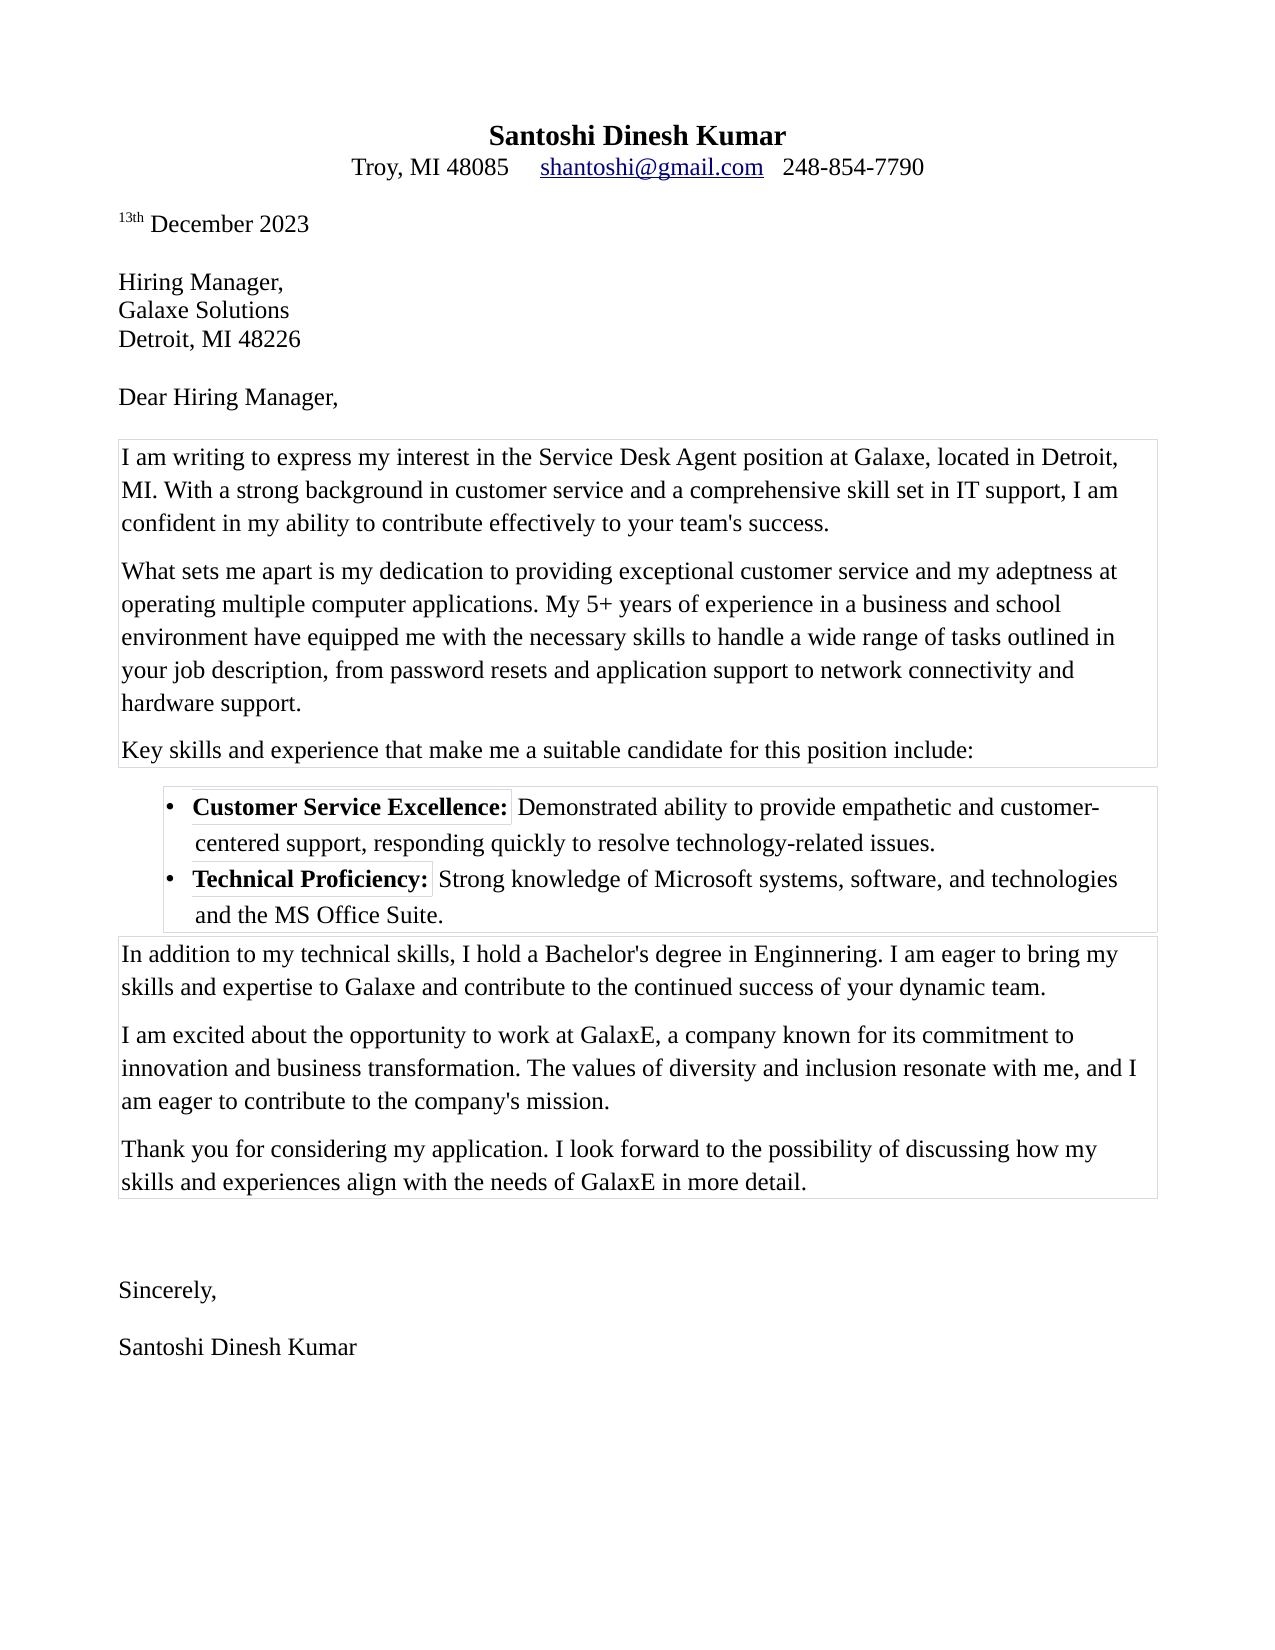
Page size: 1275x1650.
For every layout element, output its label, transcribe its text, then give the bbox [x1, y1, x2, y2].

text In addition to my technical skills, I hold a Bachelor's degree in Enginnering. I am eager to bring my skills and expertise to Galaxe and contribute to the continued success of your dynamic team. [119, 937, 1157, 1001]
text Dear Hiring Manager, [118, 382, 1157, 410]
text I am excited about the opportunity to work at GalaxE, a company known for its commitment to innovation and business transformation. The values of diversity and inclusion resonate with me, and I am eager to contribute to the company's mission. [119, 1017, 1157, 1115]
text Hiring Manager, [118, 267, 1157, 295]
text Galaxe Solutions Detroit, MI 48226 [118, 295, 1157, 353]
text Santoshi Dinesh Kumar [118, 118, 1157, 152]
text Key skills and experience that make me a suitable candidate for this position include: [119, 732, 1157, 767]
text Thank you for considering my application. I look forward to the possibility of discussing how my skills and experiences align with the needs of GalaxE in more detail. [119, 1131, 1157, 1198]
list Customer Service Excellence: Demonstrated ability to provide empathetic and customer-centered support, responding quickly to resolve technology-related issues. [164, 787, 1157, 857]
text Sincerely, [118, 1275, 1157, 1303]
text Santoshi Dinesh Kumar [118, 1332, 1157, 1361]
list Technical Proficiency: Strong knowledge of Microsoft systems, software, and technologies and the MS Office Suite. [164, 858, 1157, 932]
text Troy, MI 48085 shantoshi@gmail.com 248-854-7790 [118, 152, 1157, 180]
text What sets me apart is my dedication to providing exceptional customer service and my adeptness at operating multiple computer applications. My 5+ years of experience in a business and school environment have equipped me with the necessary skills to handle a wide range of tasks outlined in your job description, from password resets and application support to network connectivity and hardware support. [119, 553, 1157, 717]
text I am writing to express my interest in the Service Desk Agent position at Galaxe, located in Detroit, MI. With a strong background in customer service and a comprehensive skill set in IT support, I am confident in my ability to contribute effectively to your team's success. [119, 440, 1157, 537]
text 13th December 2023 [118, 209, 1157, 238]
